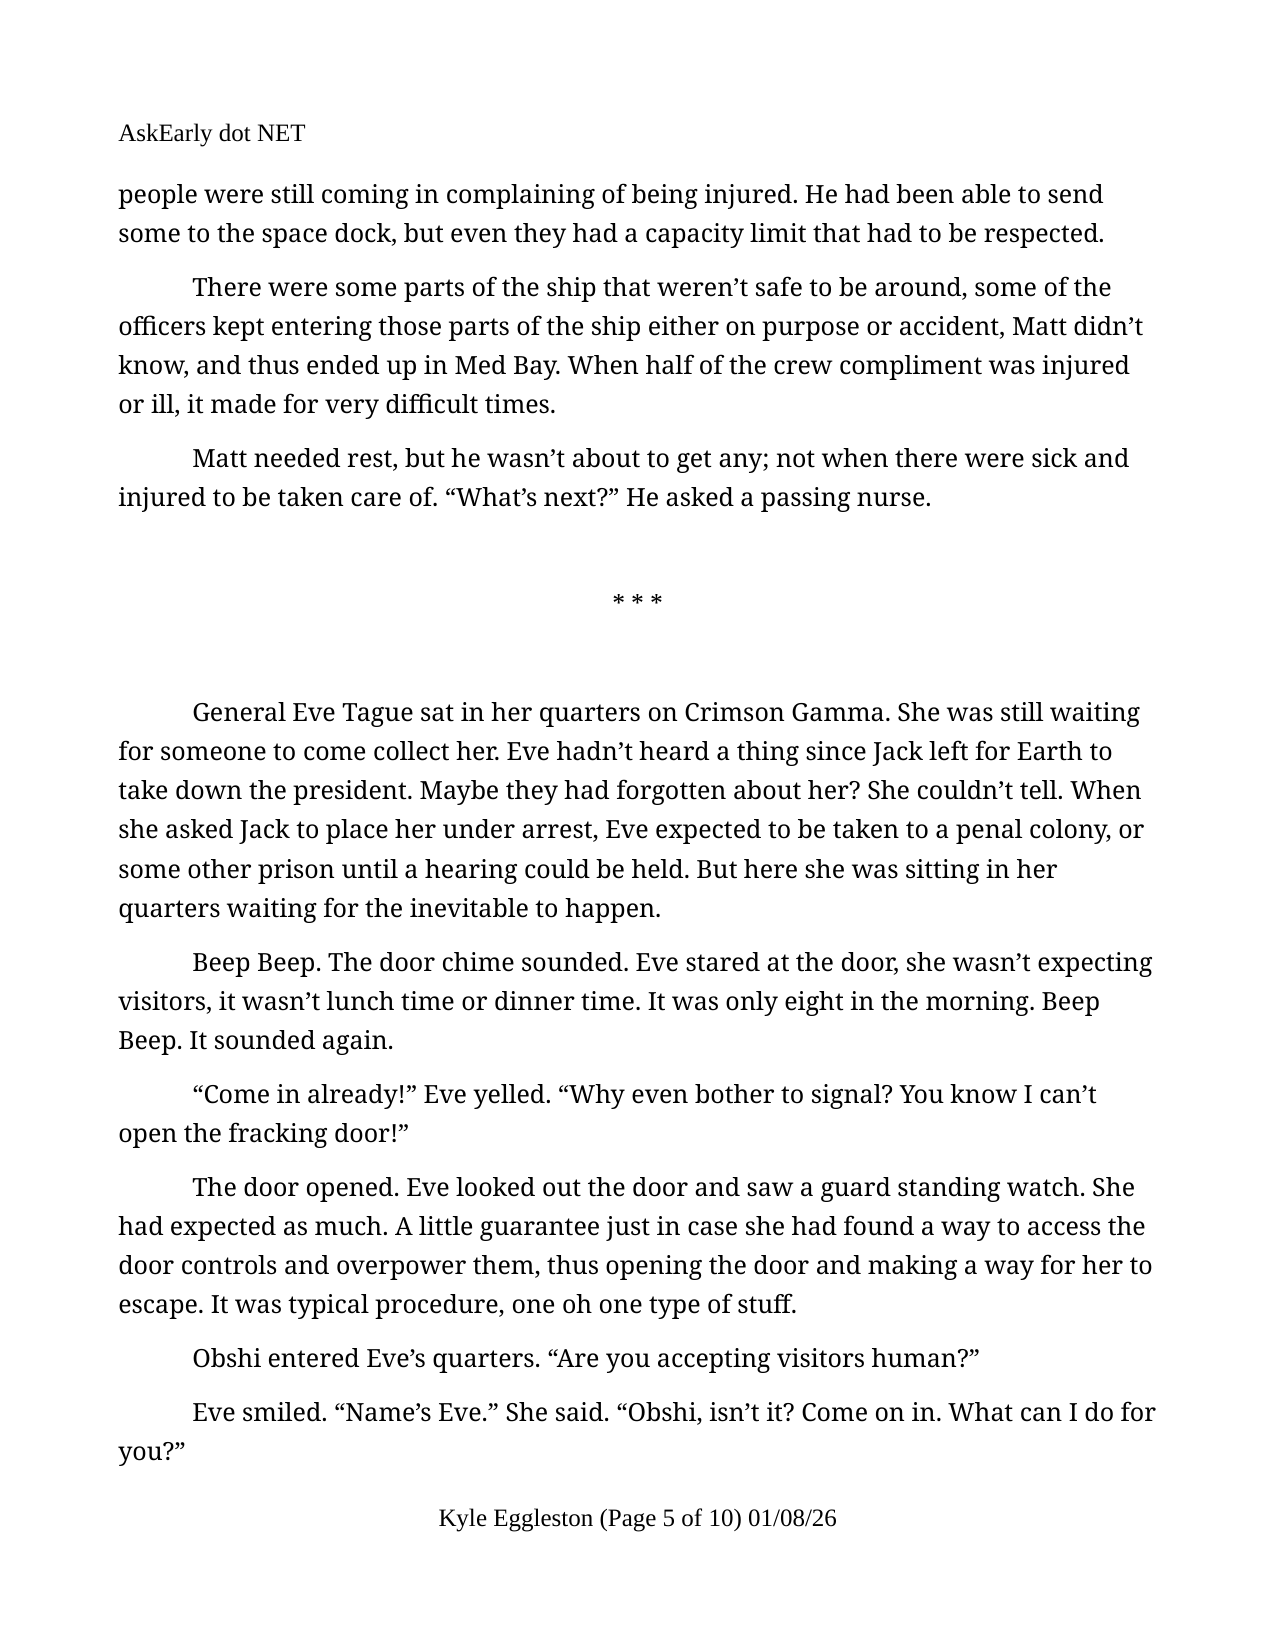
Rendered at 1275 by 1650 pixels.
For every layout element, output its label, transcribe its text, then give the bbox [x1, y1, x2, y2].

text There were some parts of the ship that weren’t safe to be around, some of the officers kept entering those parts of the ship either on purpose or accident, Matt didn’t know, and thus ended up in Med Bay. When half of the crew compliment was injured or ill, it made for very difficult times. [118, 269, 1157, 421]
text Matt needed rest, but he wasn’t about to get any; not when there were sick and injured to be taken care of. “What’s next?” He asked a passing nurse. [118, 441, 1157, 514]
text General Eve Tague sat in her quarters on Crimson Gamma. She was still waiting for someone to come collect her. Eve hadn’t heard a thing since Jack left for Earth to take down the president. Maybe they had forgotten about her? She couldn’t tell. When she asked Jack to place her under arrest, Eve expected to be taken to a penal colony, or some other prison until a hearing could be held. But here she was sitting in her quarters waiting for the inevitable to happen. [118, 695, 1157, 924]
text Eve smiled. “Name’s Eve.” She said. “Obshi, isn’t it? Come on in. What can I do for you?” [118, 1394, 1157, 1467]
text Obshi entered Eve’s quarters. “Are you accepting visitors human?” [118, 1341, 1157, 1374]
text people were still coming in complaining of being injured. He had been able to send some to the space dock, but even they had a capacity limit that had to be respected. [118, 176, 1157, 249]
text * * * [118, 587, 1157, 621]
text The door opened. Eve looked out the door and saw a guard standing watch. She had expected as much. A little guarantee just in case she had found a way to access the door controls and overpower them, thus opening the door and making a way for her to escape. It was typical procedure, one oh one type of stuff. [118, 1169, 1157, 1321]
text Beep Beep. The door chime sounded. Eve stared at the door, she wasn’t expecting visitors, it wasn’t lunch time or dinner time. It was only eight in the morning. Beep Beep. It sounded again. [118, 944, 1157, 1057]
text “Come in already!” Eve yelled. “Why even bother to signal? You know I can’t open the fracking door!” [118, 1076, 1157, 1149]
